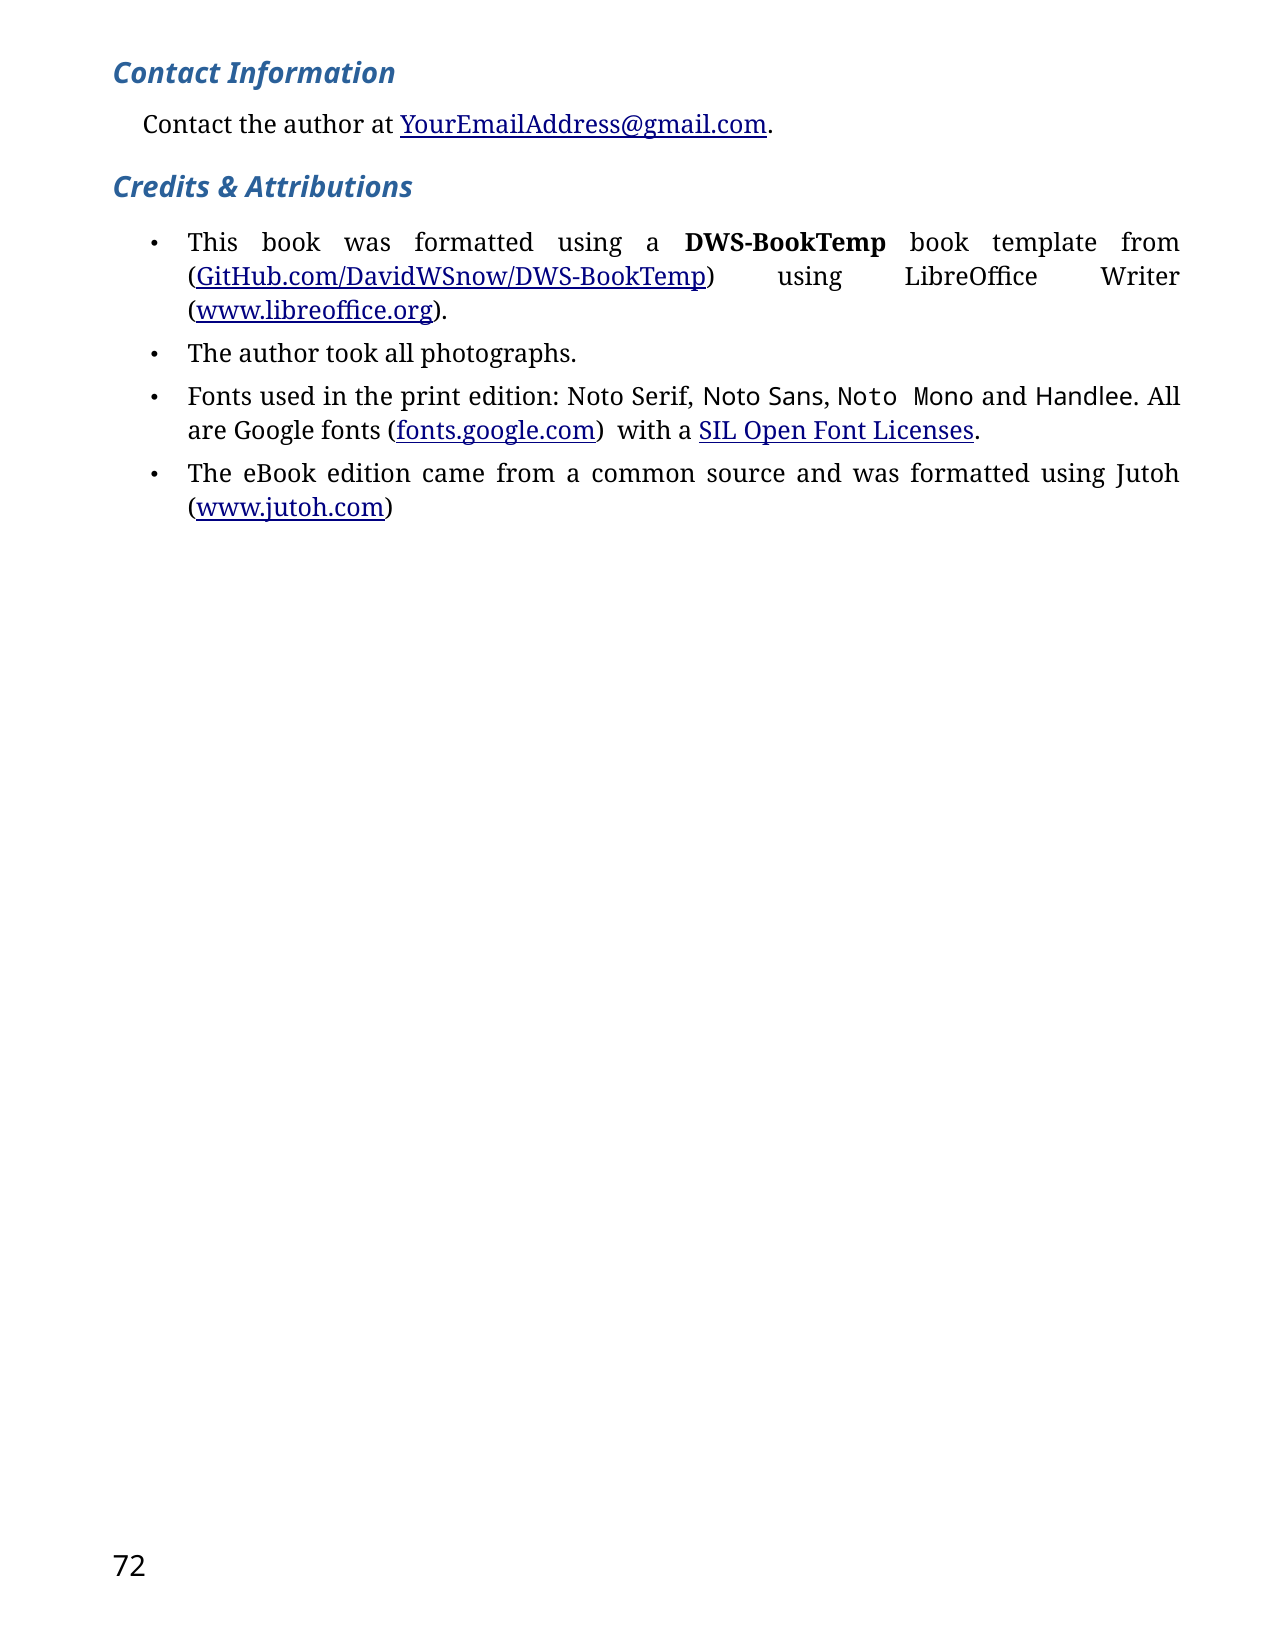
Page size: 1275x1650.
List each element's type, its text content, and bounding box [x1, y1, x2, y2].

subtitle Contact Information [112, 52, 1181, 92]
list The author took all photographs. [150, 336, 1181, 369]
text Contact the author at YourEmailAddress@gmail.com. [112, 107, 1181, 141]
subtitle Credits & Attributions [112, 167, 1181, 206]
list This book was formatted using a DWS-BookTemp book template from (GitHub.com/DavidWSnow/DWS-BookTemp) using LibreOffice Writer (www.libreoffice.org). [150, 224, 1181, 326]
list Fonts used in the print edition: Noto Serif, Noto Sans, Noto Mono and Handlee. All are Google fonts (fonts.google.com) with a SIL Open Font Licenses. [150, 379, 1181, 447]
list The eBook edition came from a common source and was formatted using Jutoh (www.jutoh.com) [150, 456, 1181, 524]
